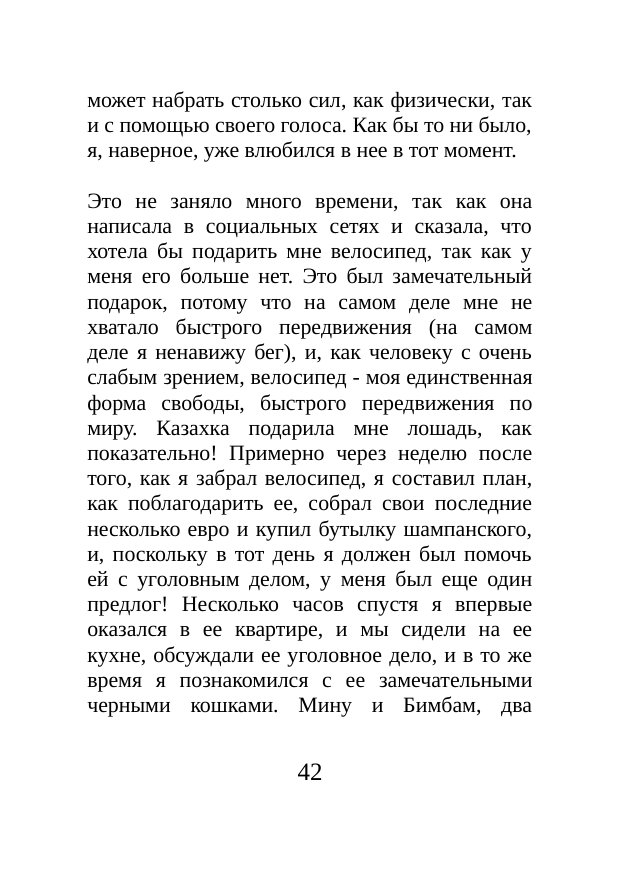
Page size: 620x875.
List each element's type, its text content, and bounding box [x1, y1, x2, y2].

text может набрать столько сил, как физически, так и с помощью своего голоса. Как бы то ни было, я, наверное, уже влюбился в нее в тот момент. [87, 87, 532, 163]
text Это не заняло много времени, так как она написала в социальных сетях и сказала, что хотела бы подарить мне велосипед, так как у меня его больше нет. Это был замечательный подарок, потому что на самом деле мне не хватало быстрого передвижения (на самом деле я ненавижу бег), и, как человеку с очень слабым зрением, велосипед - моя единственная форма свободы, быстрого передвижения по миру. Казахка подарила мне лошадь, как показательно! Примерно через неделю после того, как я забрал велосипед, я составил план, как поблагодарить ее, собрал свои последние несколько евро и купил бутылку шампанского, и, поскольку в тот день я должен был помочь ей с уголовным делом, у меня был еще один предлог! Несколько часов спустя я впервые оказался в ее квартире, и мы сидели на ее кухне, обсуждали ее уголовное дело, и в то же время я познакомился с ее замечательными черными кошками. Мину и Бимбам, два [87, 188, 532, 717]
